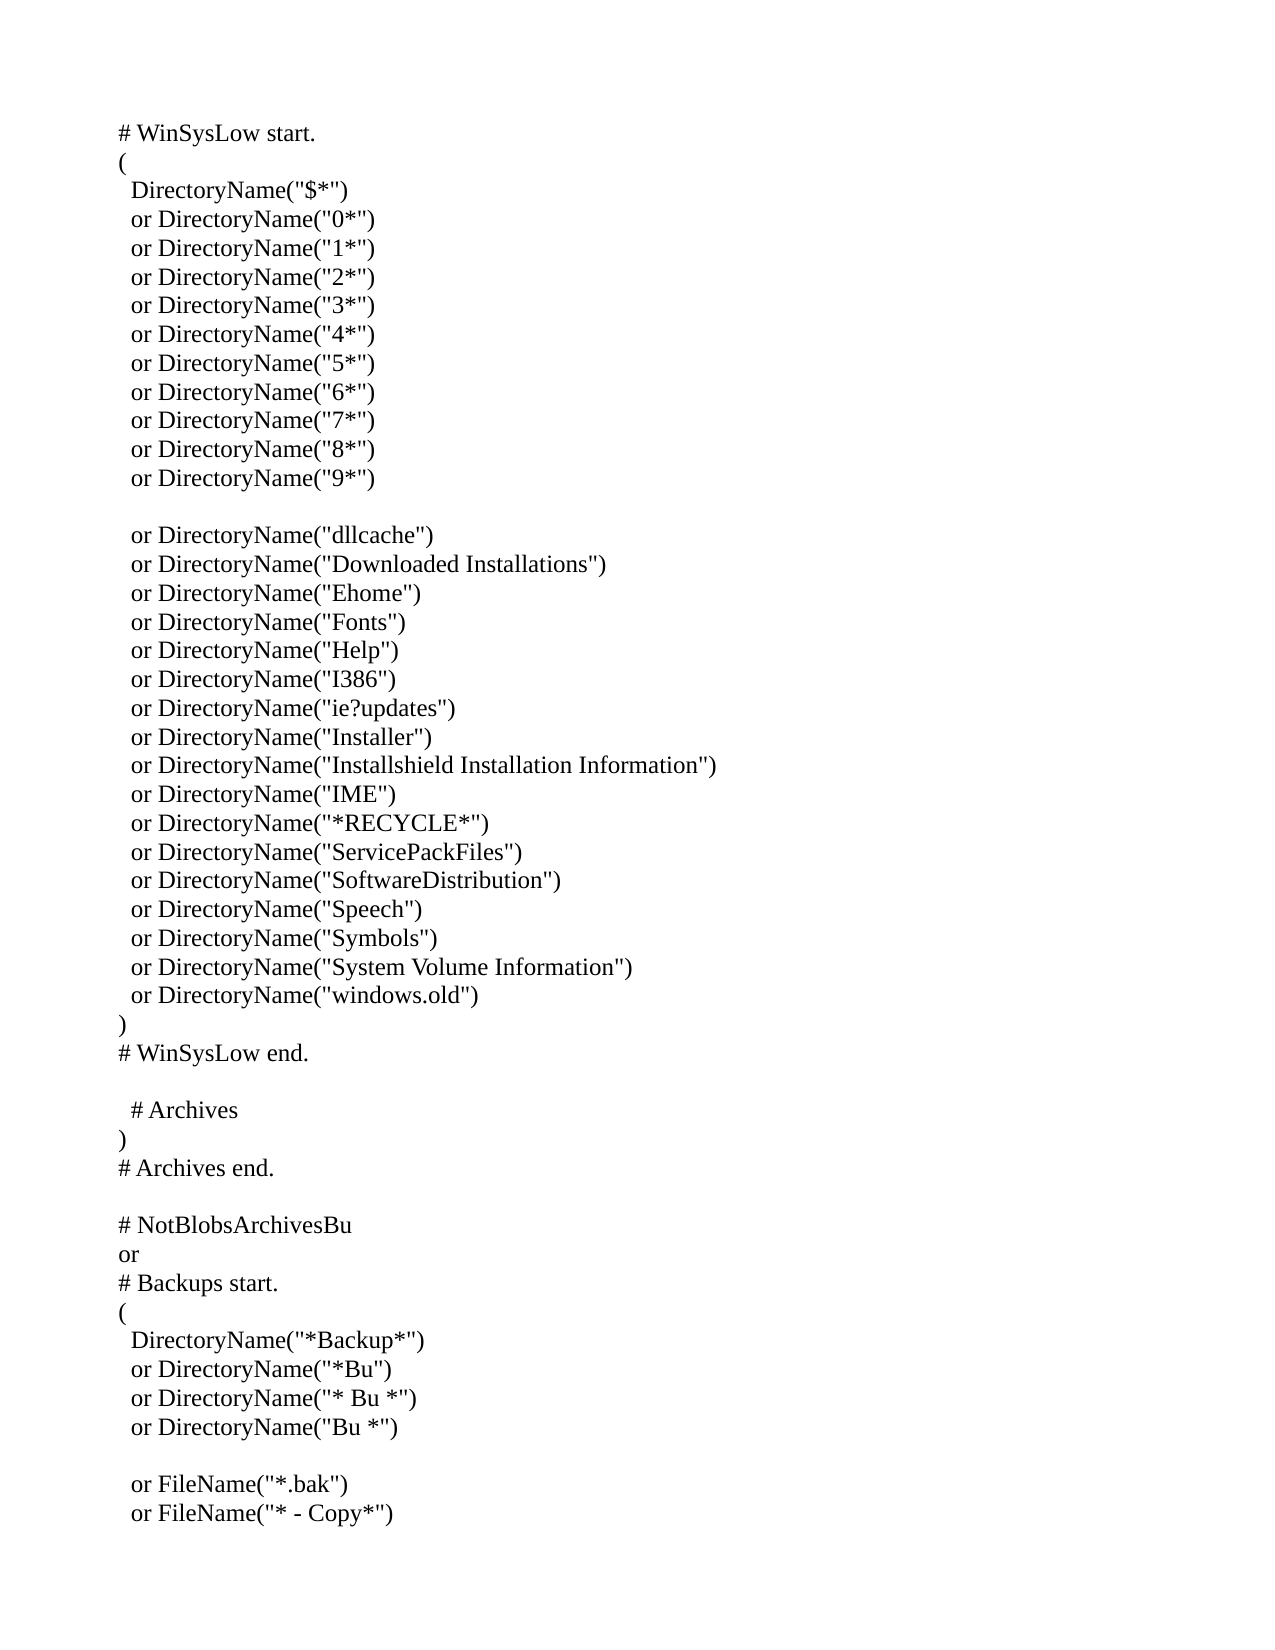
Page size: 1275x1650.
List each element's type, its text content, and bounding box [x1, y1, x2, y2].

text or DirectoryName("*Bu") [118, 1354, 1157, 1383]
text or DirectoryName("I386") [118, 664, 1157, 693]
text or FileName("*.bak") [118, 1469, 1157, 1498]
text # Archives end. [118, 1153, 1157, 1182]
text # Archives [118, 1096, 1157, 1124]
text or DirectoryName("dllcache") [118, 521, 1157, 549]
text or DirectoryName("IME") [118, 779, 1157, 808]
text or DirectoryName("Installer") [118, 722, 1157, 751]
text or DirectoryName("1*") [118, 233, 1157, 262]
text or DirectoryName("Installshield Installation Information") [118, 751, 1157, 779]
text # WinSysLow start. [118, 118, 1157, 147]
text or DirectoryName("4*") [118, 319, 1157, 348]
text or DirectoryName("Help") [118, 636, 1157, 664]
text or FileName("* - Copy*") [118, 1498, 1157, 1527]
text or DirectoryName("ServicePackFiles") [118, 837, 1157, 866]
text # NotBlobsArchivesBu [118, 1211, 1157, 1239]
text or DirectoryName("6*") [118, 377, 1157, 406]
text or DirectoryName("Symbols") [118, 923, 1157, 952]
text or DirectoryName("*RECYCLE*") [118, 808, 1157, 837]
text or DirectoryName("8*") [118, 434, 1157, 463]
text or DirectoryName("SoftwareDistribution") [118, 866, 1157, 894]
text # Backups start. [118, 1268, 1157, 1297]
text DirectoryName("*Backup*") [118, 1326, 1157, 1354]
text or DirectoryName("windows.old") [118, 981, 1157, 1009]
text or DirectoryName("9*") [118, 463, 1157, 492]
text or DirectoryName("Fonts") [118, 607, 1157, 636]
text DirectoryName("$*") [118, 176, 1157, 204]
text or DirectoryName("ie?updates") [118, 693, 1157, 722]
text ) [118, 1009, 1157, 1038]
text ) [118, 1124, 1157, 1153]
text or DirectoryName("Downloaded Installations") [118, 549, 1157, 578]
text # WinSysLow end. [118, 1038, 1157, 1067]
text ( [118, 1297, 1157, 1326]
text or [118, 1239, 1157, 1268]
text or DirectoryName("Bu *") [118, 1412, 1157, 1441]
text or DirectoryName("System Volume Information") [118, 952, 1157, 981]
text or DirectoryName("7*") [118, 406, 1157, 434]
text or DirectoryName("2*") [118, 262, 1157, 291]
text ( [118, 147, 1157, 176]
text or DirectoryName("Ehome") [118, 578, 1157, 607]
text or DirectoryName("* Bu *") [118, 1383, 1157, 1412]
text or DirectoryName("Speech") [118, 894, 1157, 923]
text or DirectoryName("0*") [118, 204, 1157, 233]
text or DirectoryName("3*") [118, 291, 1157, 319]
text or DirectoryName("5*") [118, 348, 1157, 377]
